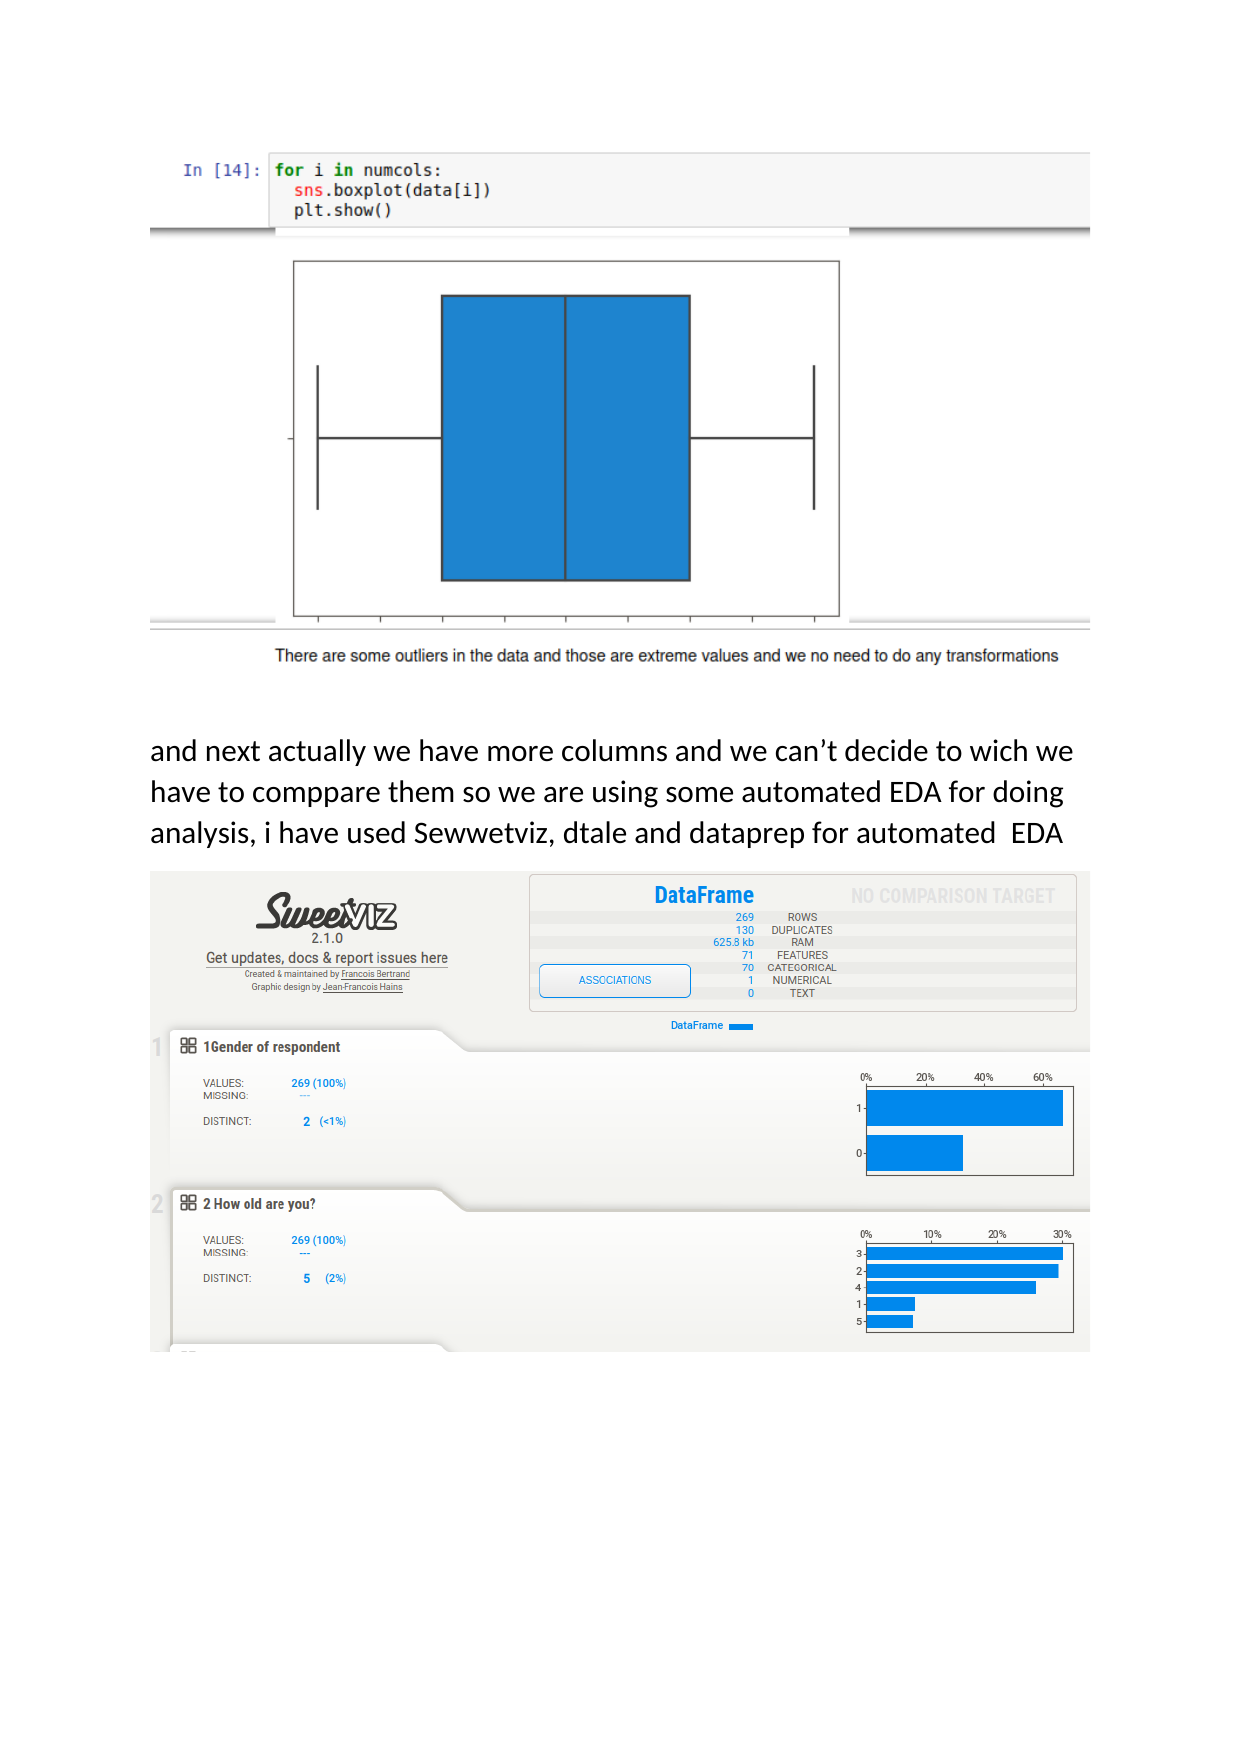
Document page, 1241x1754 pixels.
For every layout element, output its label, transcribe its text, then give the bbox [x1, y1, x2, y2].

text and next actually we have more columns and we can’t decide to wich we have to comppare them so we are using some automated EDA for doing analysis, i have used Sewwetviz, dtale and dataprep for automated EDA [150, 731, 1090, 852]
picture [150, 871, 1091, 1352]
picture [150, 150, 1091, 671]
